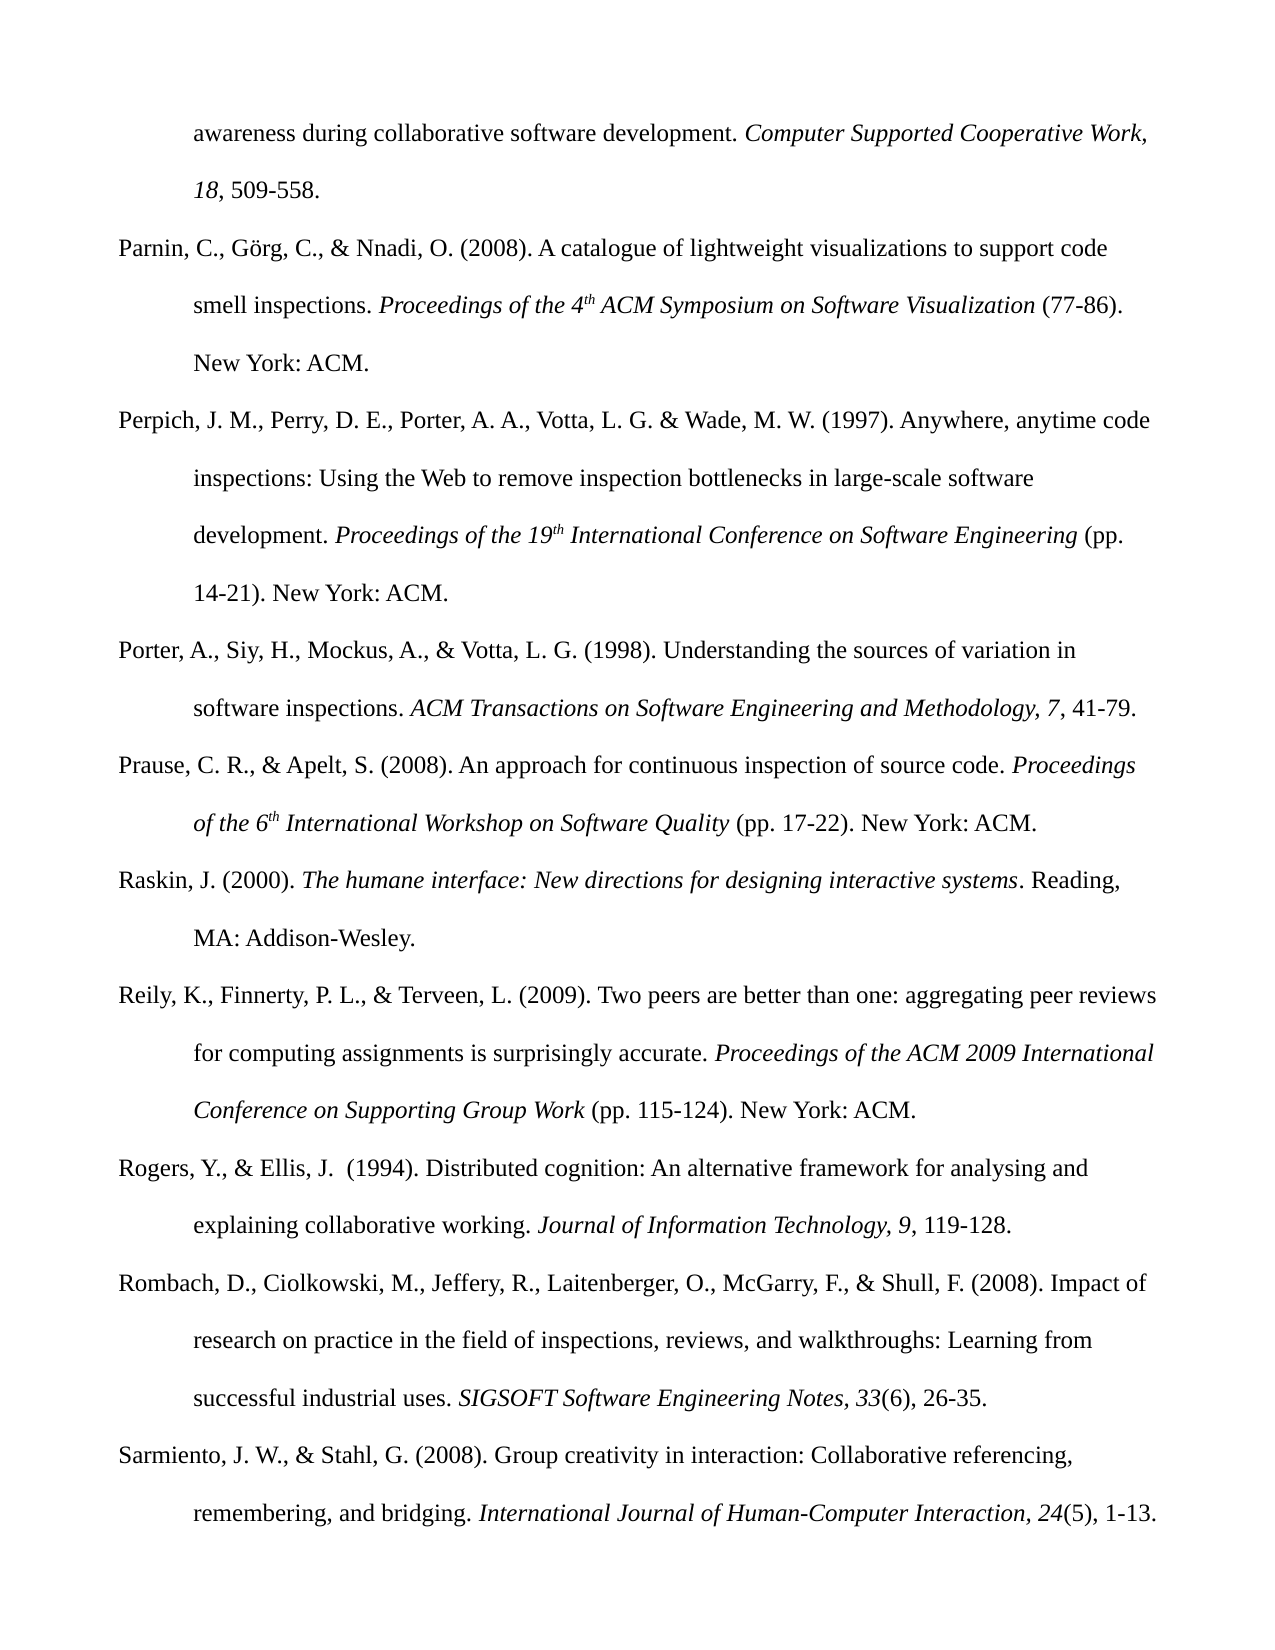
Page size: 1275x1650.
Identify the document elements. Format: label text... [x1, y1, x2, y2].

text awareness during collaborative software development. Computer Supported Cooperative Work, 18, 509-558. [118, 118, 1157, 204]
text Perpich, J. M., Perry, D. E., Porter, A. A., Votta, L. G. & Wade, M. W. (1997). Anywhere, anytime code inspections: Using the Web to remove inspection bottlenecks in large-scale software development. Proceedings of the 19th International Conference on Software Engineering (pp. 14-21). New York: ACM. [118, 406, 1157, 607]
text Raskin, J. (2000). The humane interface: New directions for designing interactive systems. Reading, MA: Addison-Wesley. [118, 866, 1157, 952]
text Rogers, Y., & Ellis, J. (1994). Distributed cognition: An alternative framework for analysing and explaining collaborative working. Journal of Information Technology, 9, 119-128. [118, 1153, 1157, 1239]
text Reily, K., Finnerty, P. L., & Terveen, L. (2009). Two peers are better than one: aggregating peer reviews for computing assignments is surprisingly accurate. Proceedings of the ACM 2009 International Conference on Supporting Group Work (pp. 115-124). New York: ACM. [118, 981, 1157, 1124]
text Porter, A., Siy, H., Mockus, A., & Votta, L. G. (1998). Understanding the sources of variation in software inspections. ACM Transactions on Software Engineering and Methodology, 7, 41-79. [118, 636, 1157, 722]
text Prause, C. R., & Apelt, S. (2008). An approach for continuous inspection of source code. Proceedings of the 6th International Workshop on Software Quality (pp. 17-22). New York: ACM. [118, 751, 1157, 837]
text Sarmiento, J. W., & Stahl, G. (2008). Group creativity in interaction: Collaborative referencing, remembering, and bridging. International Journal of Human-Computer Interaction, 24(5), 1-13. [118, 1441, 1157, 1527]
text Parnin, C., Görg, C., & Nnadi, O. (2008). A catalogue of lightweight visualizations to support code smell inspections. Proceedings of the 4th ACM Symposium on Software Visualization (77-86). New York: ACM. [118, 233, 1157, 377]
text Rombach, D., Ciolkowski, M., Jeffery, R., Laitenberger, O., McGarry, F., & Shull, F. (2008). Impact of research on practice in the field of inspections, reviews, and walkthroughs: Learning from successful industrial uses. SIGSOFT Software Engineering Notes, 33(6), 26-35. [118, 1268, 1157, 1412]
